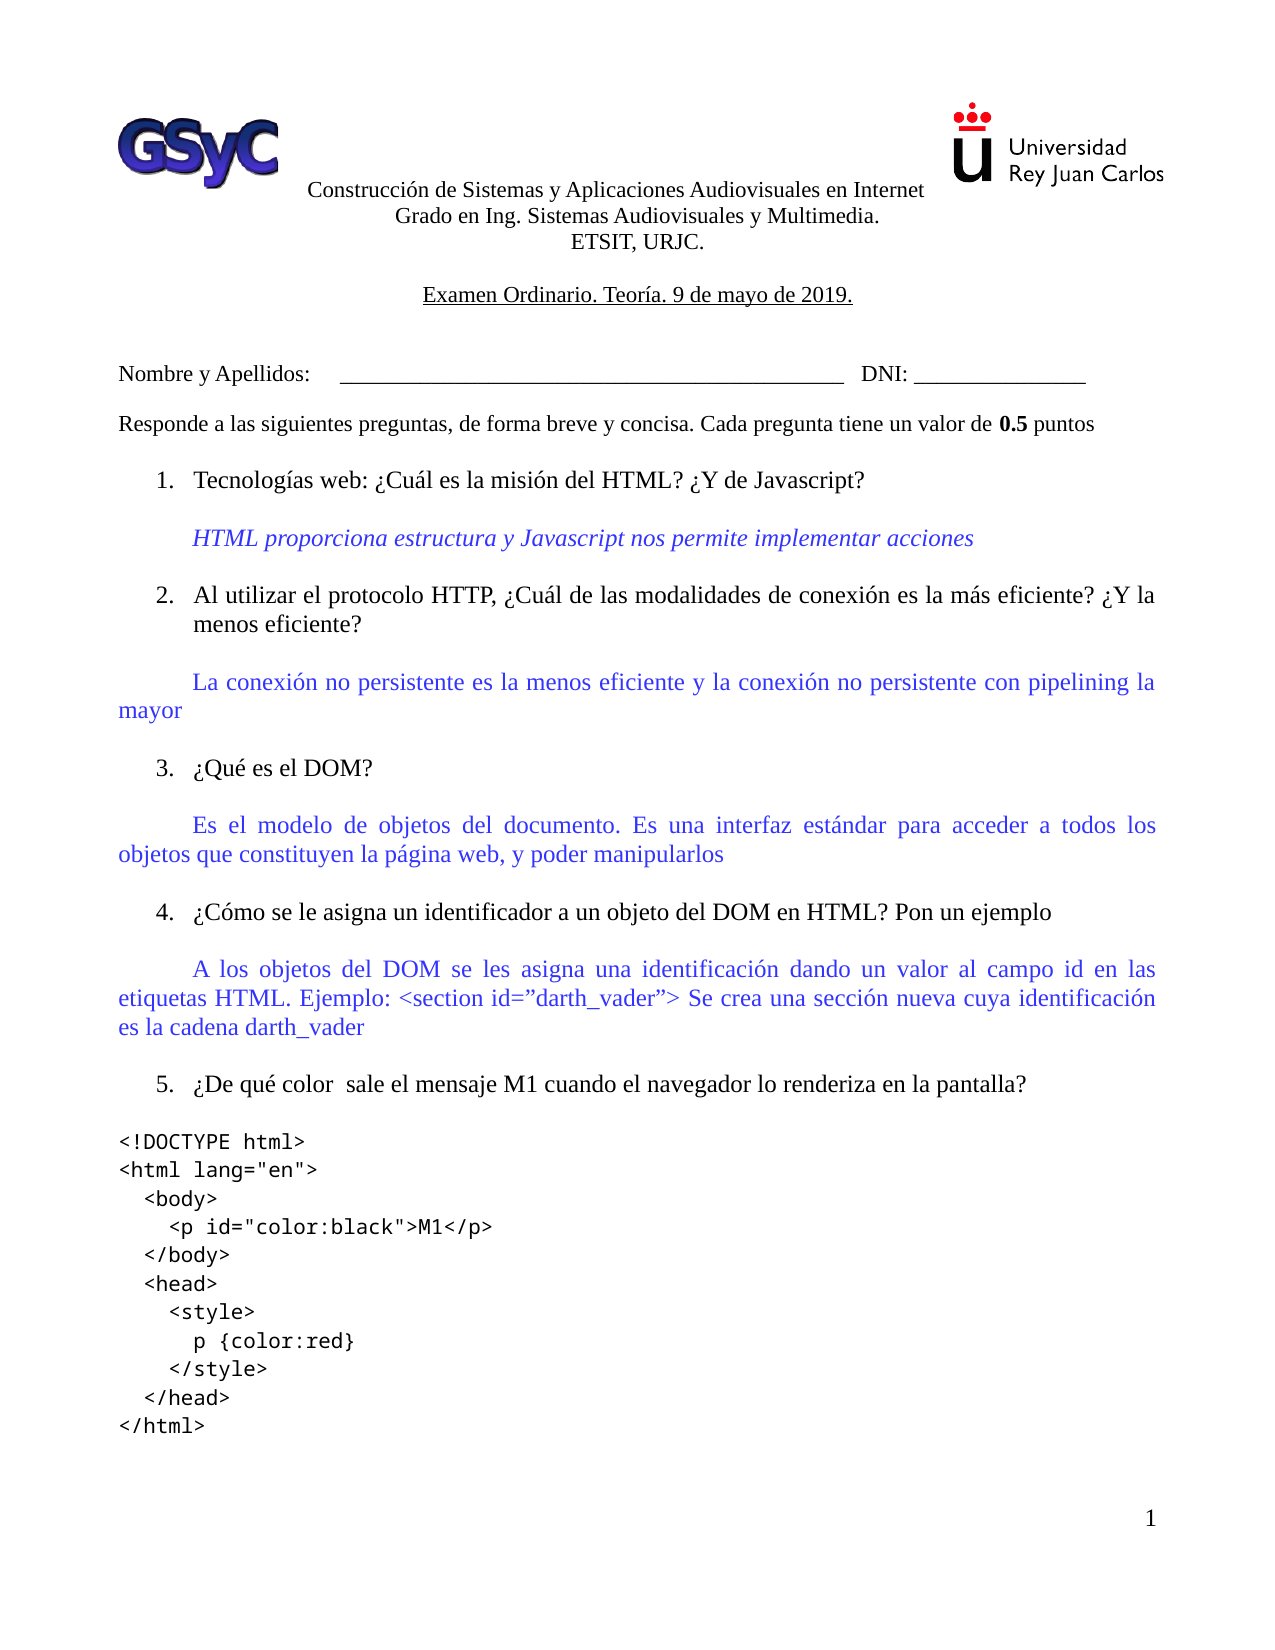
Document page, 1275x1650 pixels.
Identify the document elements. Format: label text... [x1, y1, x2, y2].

text Es el modelo de objetos del documento. Es una interfaz estándar para acceder a todos los objetos que constituyen la página web, y poder manipularlos [118, 811, 1157, 868]
text Responde a las siguientes preguntas, de forma breve y concisa. Cada pregunta tiene un valor de 0.5 puntos [118, 411, 1157, 437]
list ¿De qué color sale el mensaje M1 cuando el navegador lo renderiza en la pantalla? [156, 1069, 1157, 1098]
text </html> [118, 1411, 1157, 1440]
text p {color:red} [118, 1326, 1157, 1354]
text <body> [118, 1184, 1157, 1212]
text HTML proporciona estructura y Javascript nos permite implementar acciones [118, 523, 1157, 552]
text Grado en Ing. Sistemas Audiovisuales y Multimedia. [118, 202, 1157, 228]
text A los objetos del DOM se les asigna una identificación dando un valor al campo id en las etiquetas HTML. Ejemplo: <section id=”darth_vader”> Se crea una sección nueva cuya identificación es la cadena darth_vader [118, 954, 1157, 1041]
text <style> [118, 1297, 1157, 1326]
text Construcción de Sistemas y Aplicaciones Audiovisuales en Internet [118, 176, 1157, 202]
text <html lang="en"> [118, 1155, 1157, 1184]
text Nombre y Apellidos: ____________________________________________ DNI: _______________ [118, 360, 1157, 386]
text </style> [118, 1354, 1157, 1383]
text ETSIT, URJC. [118, 228, 1157, 255]
list Al utilizar el protocolo HTTP, ¿Cuál de las modalidades de conexión es la más eficiente? ¿Y la menos eficiente? [156, 581, 1157, 638]
list ¿Cómo se le asigna un identificador a un objeto del DOM en HTML? Pon un ejemplo [156, 897, 1157, 926]
picture [953, 102, 1164, 187]
text La conexión no persistente es la menos eficiente y la conexión no persistente con pipelining la mayor [118, 667, 1157, 724]
text </head> [118, 1383, 1157, 1411]
picture [118, 118, 279, 189]
text <head> [118, 1269, 1157, 1297]
text <!DOCTYPE html> [118, 1127, 1157, 1155]
list ¿Qué es el DOM? [156, 753, 1157, 782]
text </body> [118, 1241, 1157, 1269]
list Tecnologías web: ¿Cuál es la misión del HTML? ¿Y de Javascript? [156, 466, 1157, 494]
text <p id="color:black">M1</p> [118, 1212, 1157, 1241]
text Examen Ordinario. Teoría. 9 de mayo de 2019. [118, 281, 1157, 307]
